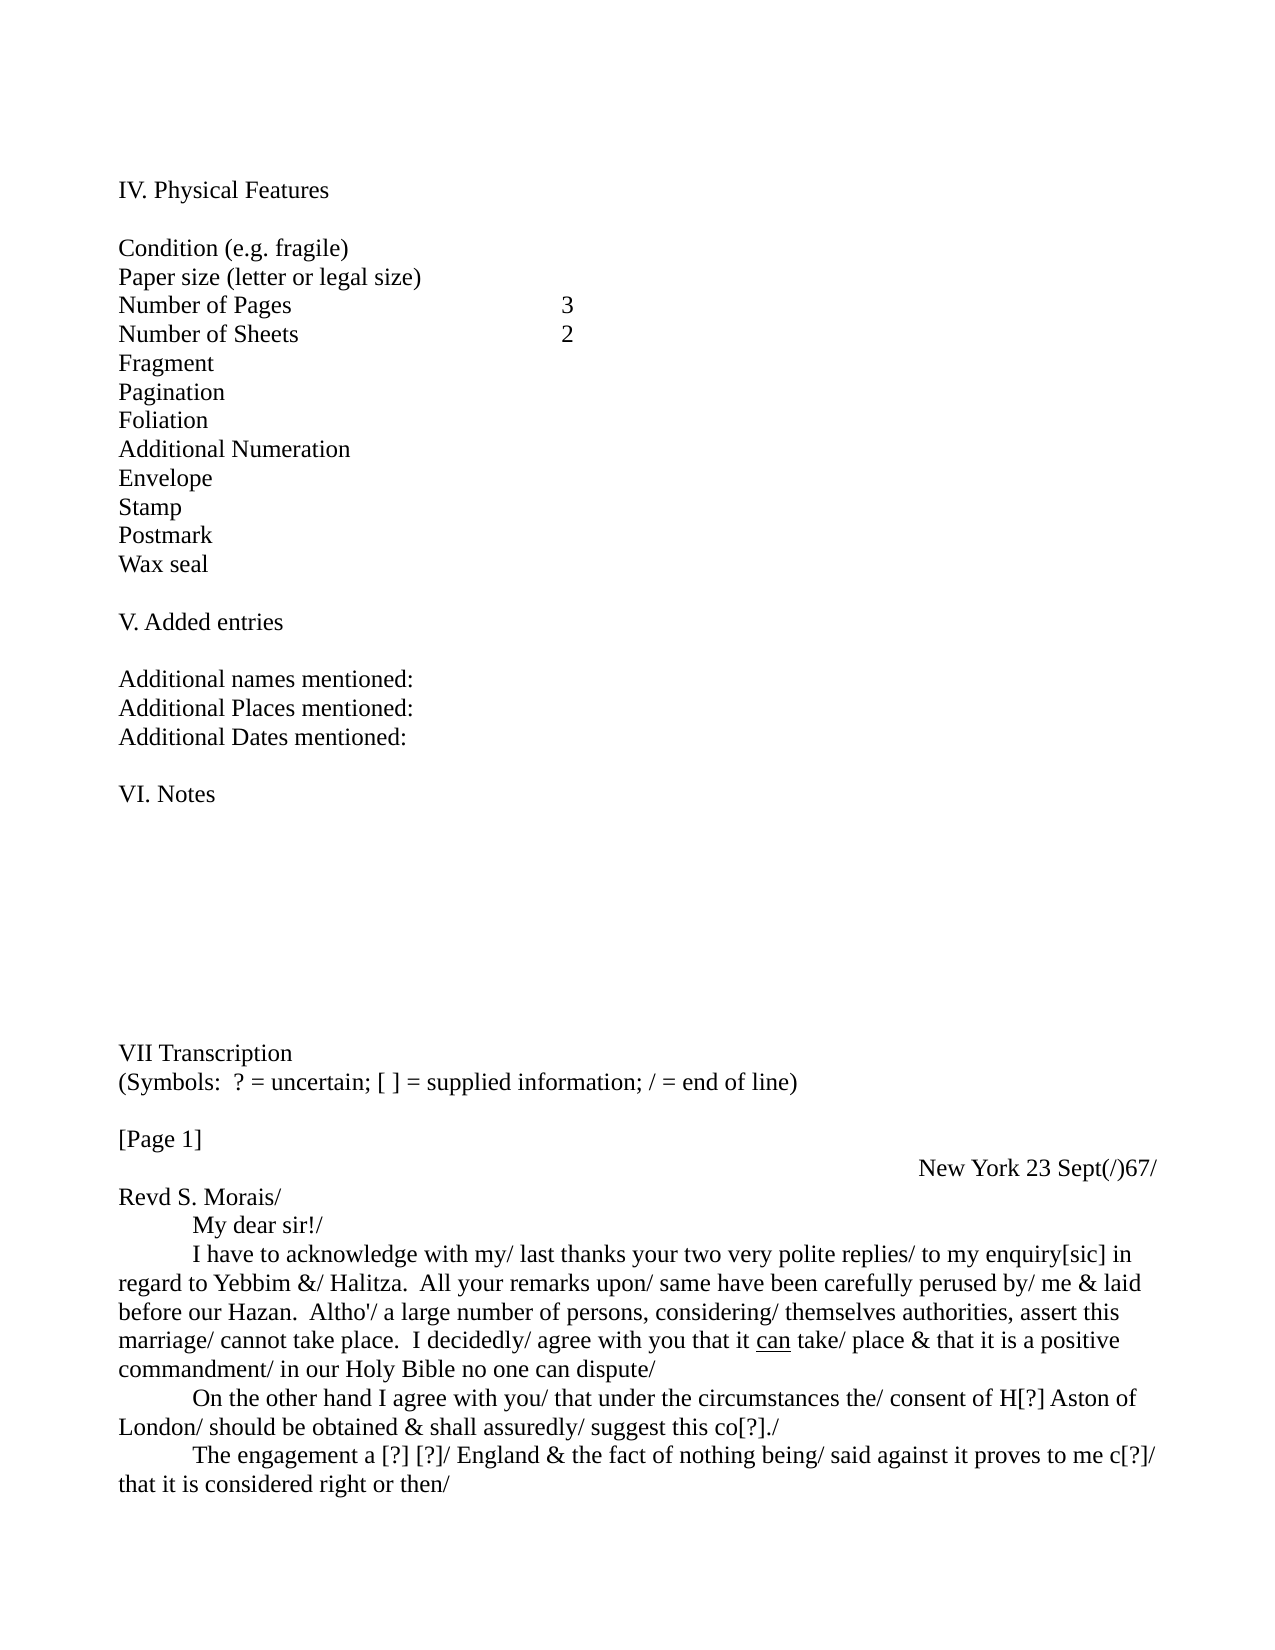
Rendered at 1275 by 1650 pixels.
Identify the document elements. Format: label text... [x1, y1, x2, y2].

text Additional Dates mentioned: [118, 722, 1157, 751]
text New York 23 Sept(/)67/ [118, 1153, 1157, 1182]
text Pagination [118, 377, 1157, 406]
text (Symbols: ? = uncertain; [ ] = supplied information; / = end of line) [118, 1067, 1157, 1096]
text Additional Numeration [118, 434, 1157, 463]
text Number of Sheets 2 [118, 319, 1157, 348]
text V. Added entries [118, 607, 1157, 636]
text Additional Places mentioned: [118, 693, 1157, 722]
text Stamp [118, 492, 1157, 521]
text VII Transcription [118, 1038, 1157, 1067]
text Condition (e.g. fragile) [118, 233, 1157, 262]
text [Page 1] [118, 1124, 1157, 1153]
text On the other hand I agree with you/ that under the circumstances the/ consent of H[?] Aston of London/ should be obtained & shall assuredly/ suggest this co[?]./ [118, 1383, 1157, 1441]
text IV. Physical Features [118, 176, 1157, 204]
text VI. Notes [118, 779, 1157, 808]
text Postmark [118, 521, 1157, 549]
text The engagement a [?] [?]/ England & the fact of nothing being/ said against it proves to me c[?]/ that it is considered right or then/ [118, 1441, 1157, 1498]
text My dear sir!/ [118, 1211, 1157, 1239]
text Paper size (letter or legal size) [118, 262, 1157, 291]
text I have to acknowledge with my/ last thanks your two very polite replies/ to my enquiry[sic] in regard to Yebbim &/ Halitza. All your remarks upon/ same have been carefully perused by/ me & laid before our Hazan. Altho'/ a large number of persons, considering/ themselves authorities, assert this marriage/ cannot take place. I decidedly/ agree with you that it can take/ place & that it is a positive commandment/ in our Holy Bible no one can dispute/ [118, 1239, 1157, 1383]
text Additional names mentioned: [118, 664, 1157, 693]
text Revd S. Morais/ [118, 1182, 1157, 1211]
text Fragment [118, 348, 1157, 377]
text Number of Pages 3 [118, 291, 1157, 319]
text Envelope [118, 463, 1157, 492]
text Wax seal [118, 549, 1157, 578]
text Foliation [118, 406, 1157, 434]
